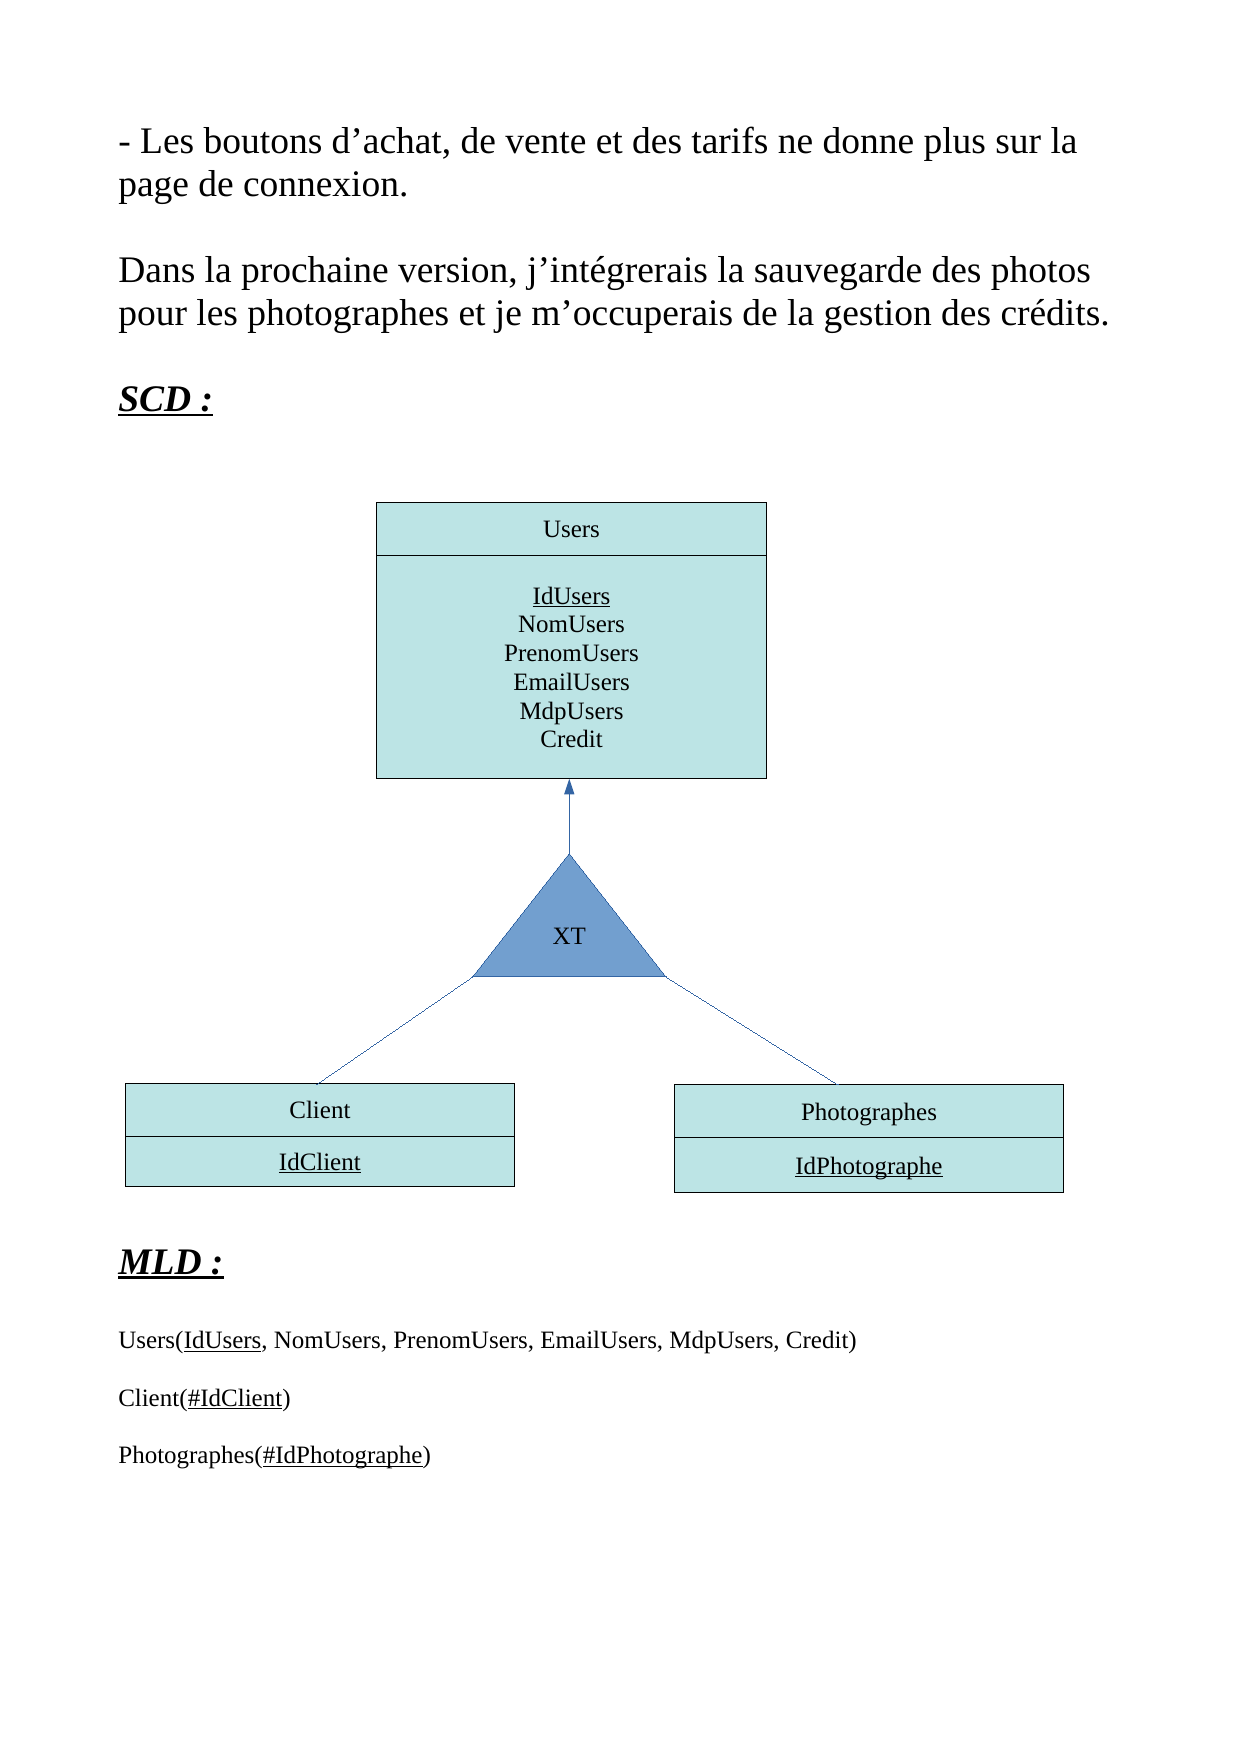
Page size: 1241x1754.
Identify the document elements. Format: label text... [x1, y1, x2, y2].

text SCD : [118, 377, 1122, 420]
text - Les boutons d’achat, de vente et des tarifs ne donne plus sur la page de connexion. [118, 118, 1122, 204]
text Users(IdUsers, NomUsers, PrenomUsers, EmailUsers, MdpUsers, Credit) [118, 1326, 1122, 1354]
text Photographes(#IdPhotographe) [118, 1441, 1122, 1469]
text MLD : [118, 1239, 1122, 1282]
text Dans la prochaine version, j’intégrerais la sauvegarde des photos pour les photographes et je m’occuperais de la gestion des crédits. [118, 247, 1122, 334]
text Client(#IdClient) [118, 1383, 1122, 1412]
